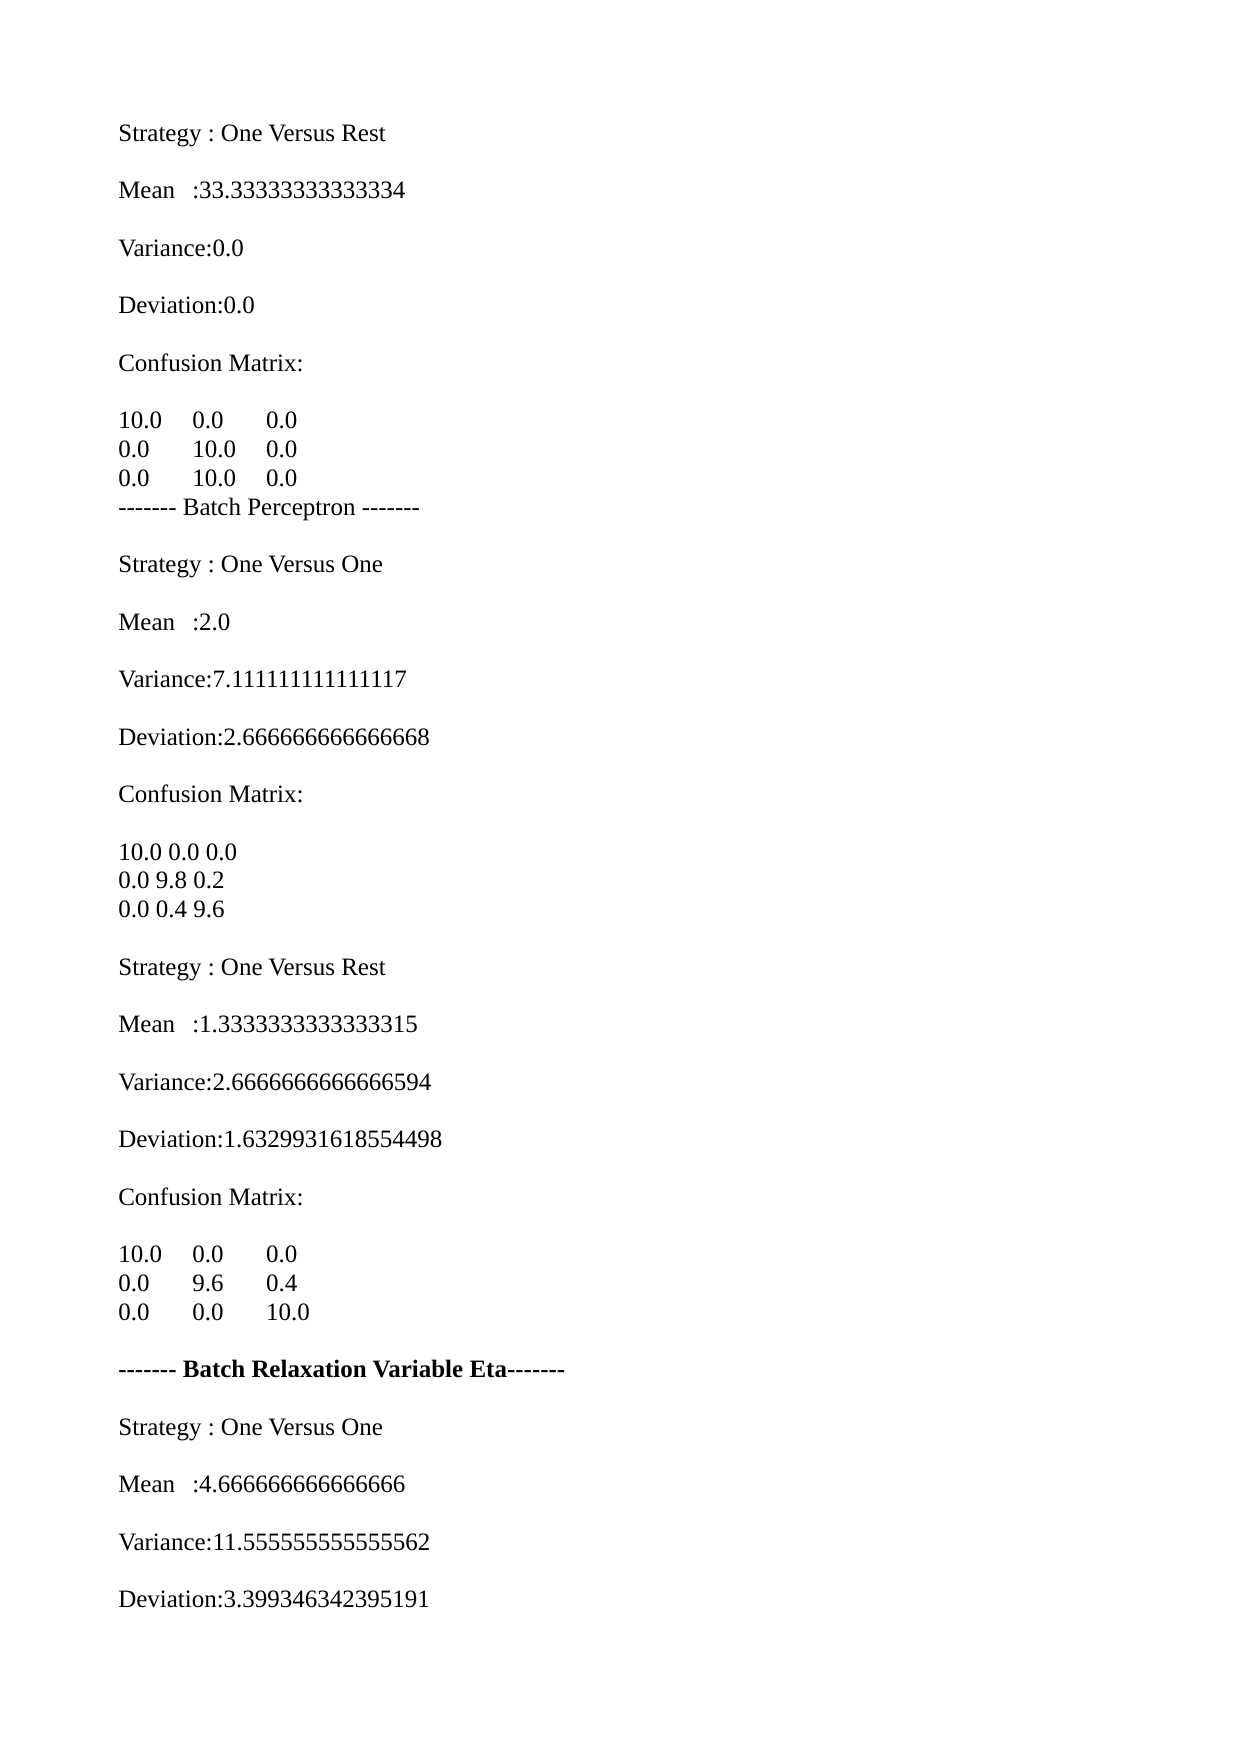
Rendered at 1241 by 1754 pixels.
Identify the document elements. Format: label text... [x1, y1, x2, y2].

text Mean :33.33333333333334 [118, 176, 1122, 204]
text Deviation:1.6329931618554498 [118, 1124, 1122, 1153]
text 10.0 0.0 0.0 [118, 837, 1122, 866]
text Strategy : One Versus Rest [118, 952, 1122, 981]
text Mean :1.3333333333333315 [118, 1009, 1122, 1038]
text ------- Batch Relaxation Variable Eta------- [118, 1354, 1122, 1383]
text Confusion Matrix: [118, 779, 1122, 808]
text 0.0 10.0 0.0 [118, 434, 1122, 463]
text Strategy : One Versus Rest [118, 118, 1122, 147]
text Strategy : One Versus One [118, 1412, 1122, 1441]
text Deviation:0.0 [118, 291, 1122, 319]
text Strategy : One Versus One [118, 549, 1122, 578]
text 10.0 0.0 0.0 [118, 406, 1122, 434]
text 10.0 0.0 0.0 [118, 1239, 1122, 1268]
text Variance:2.6666666666666594 [118, 1067, 1122, 1096]
text Variance:7.111111111111117 [118, 664, 1122, 693]
text ------- Batch Perceptron ------- [118, 492, 1122, 521]
text Mean :4.666666666666666 [118, 1469, 1122, 1498]
text Confusion Matrix: [118, 348, 1122, 377]
text 0.0 9.6 0.4 [118, 1268, 1122, 1297]
text Confusion Matrix: [118, 1182, 1122, 1211]
text 0.0 0.4 9.6 [118, 894, 1122, 923]
text 0.0 10.0 0.0 [118, 463, 1122, 492]
text Variance:0.0 [118, 233, 1122, 262]
text Mean :2.0 [118, 607, 1122, 636]
text Deviation:3.399346342395191 [118, 1584, 1122, 1613]
text Variance:11.555555555555562 [118, 1527, 1122, 1556]
text Deviation:2.666666666666668 [118, 722, 1122, 751]
text 0.0 9.8 0.2 [118, 866, 1122, 894]
text 0.0 0.0 10.0 [118, 1297, 1122, 1326]
